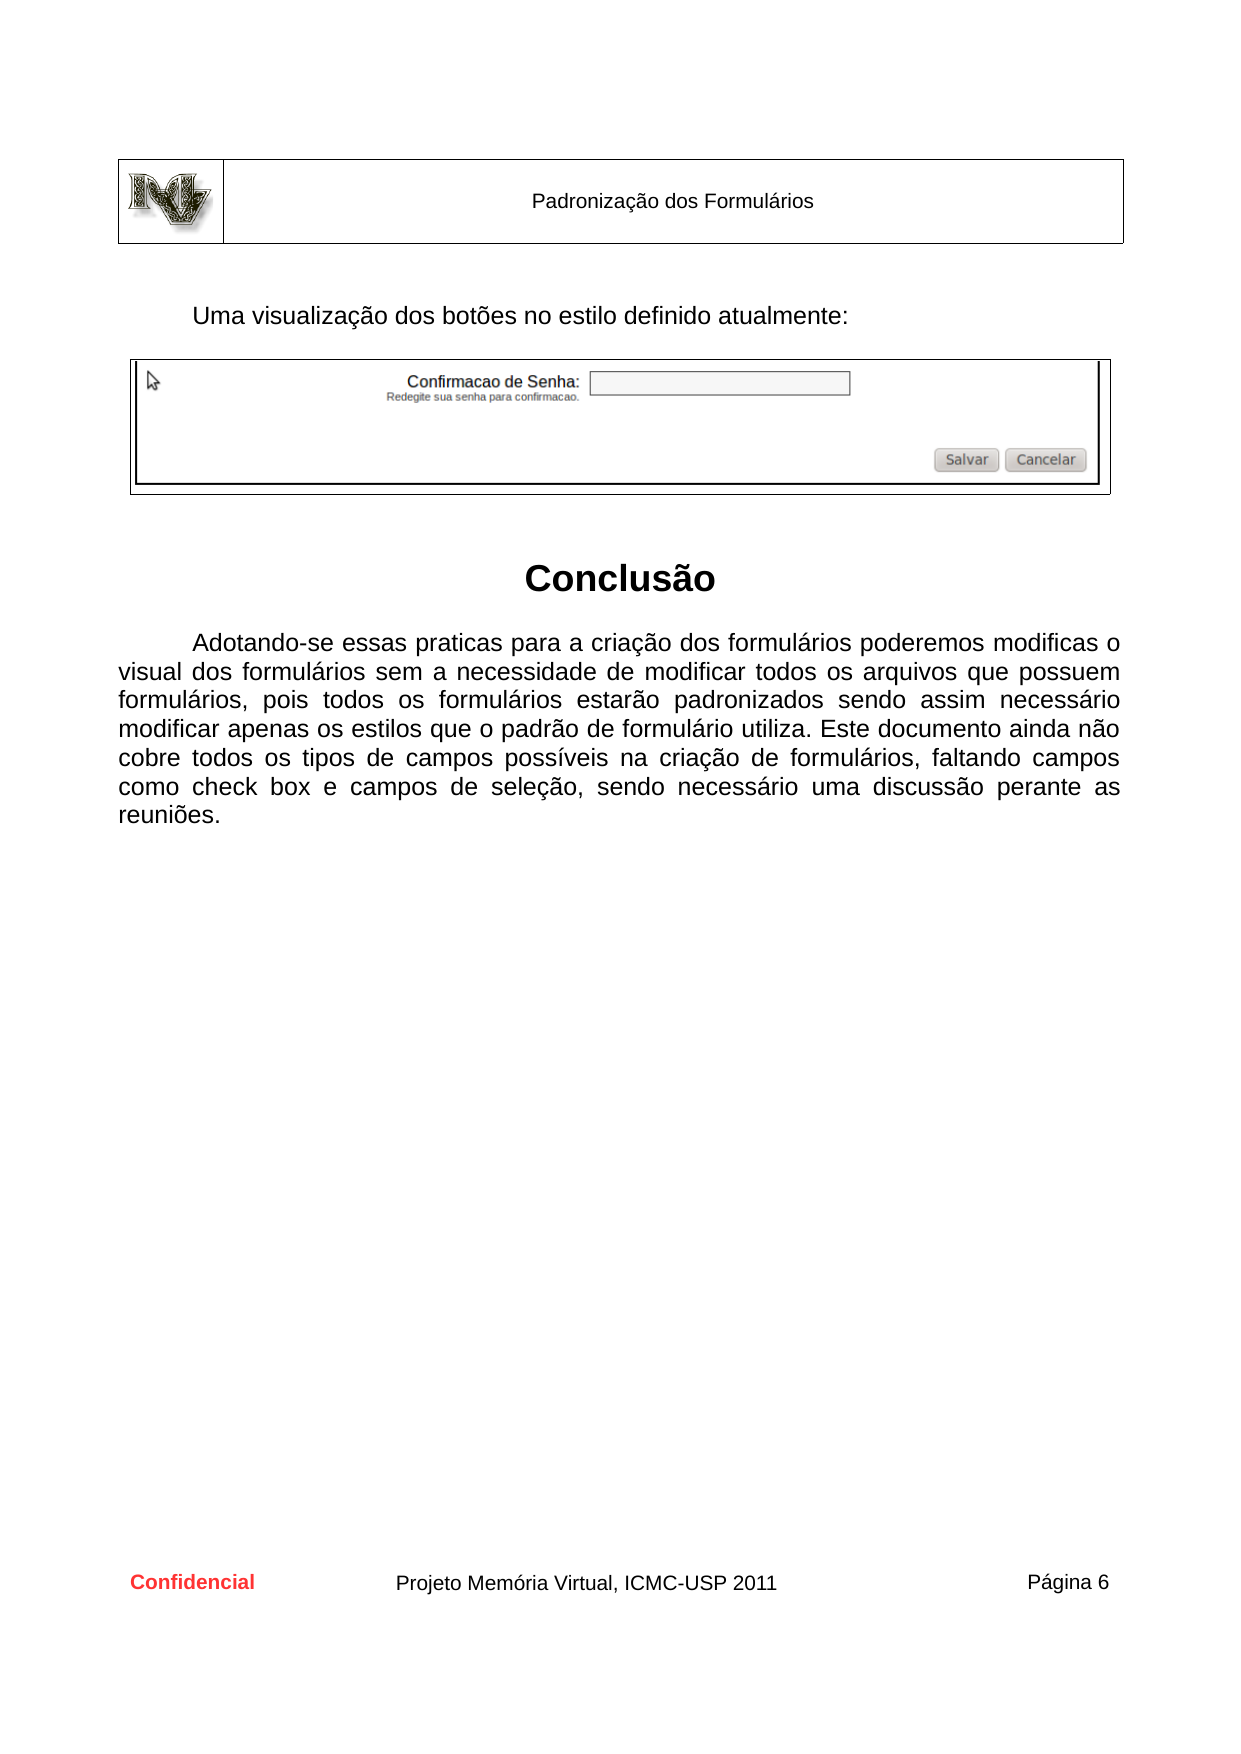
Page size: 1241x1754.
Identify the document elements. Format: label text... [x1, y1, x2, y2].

text Uma visualização dos botões no estilo definido atualmente: [118, 301, 1122, 330]
text Adotando-se essas praticas para a criação dos formulários poderemos modificas o visual dos formulários sem a necessidade de modificar todos os arquivos que possuem formulários, pois todos os formulários estarão padronizados sendo assim necessário modificar apenas os estilos que o padrão de formulário utiliza. Este documento ainda não cobre todos os tipos de campos possíveis na criação de formulários, faltando campos como check box e campos de seleção, sendo necessário uma discussão perante as reuniões. [118, 628, 1122, 829]
picture [123, 161, 214, 237]
picture [132, 361, 1108, 491]
subtitle Conclusão [118, 556, 1122, 599]
